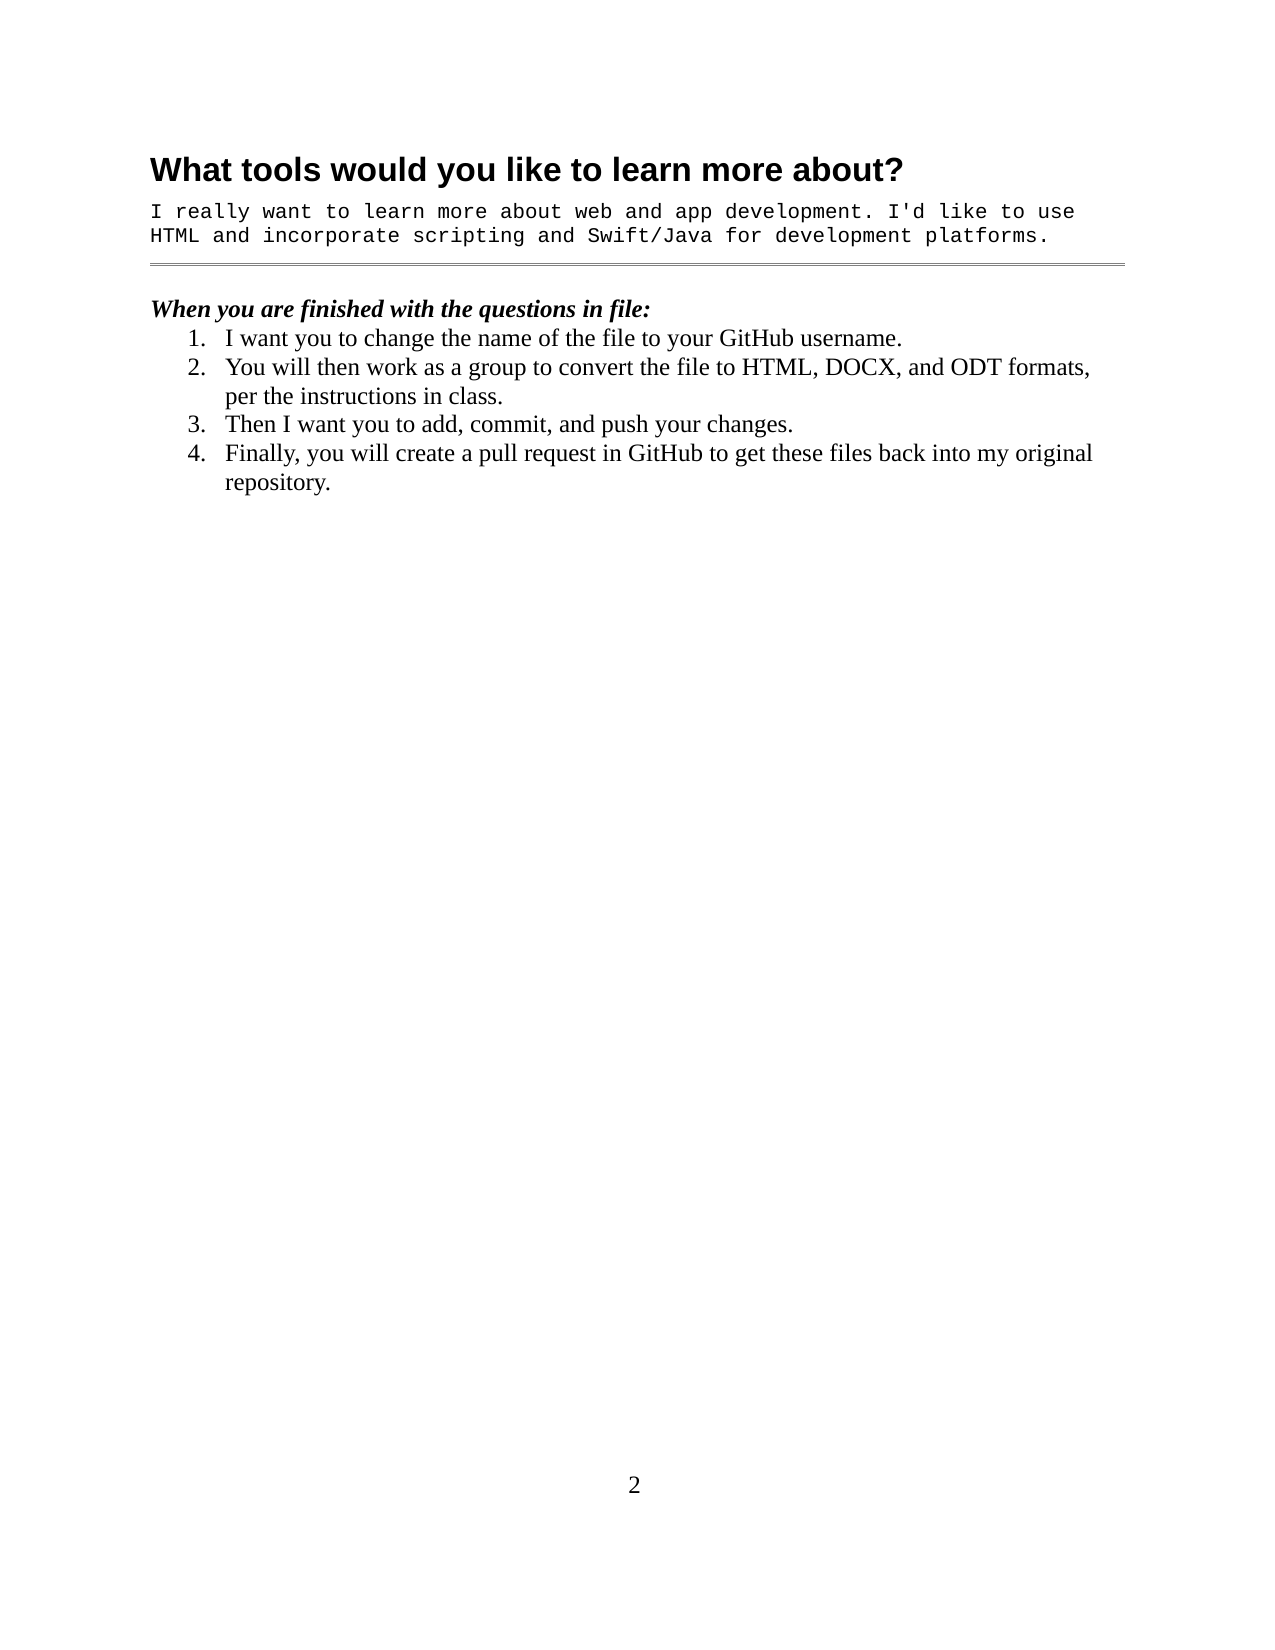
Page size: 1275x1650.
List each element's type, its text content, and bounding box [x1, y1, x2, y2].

list You will then work as a group to convert the file to HTML, DOCX, and ODT formats, per the instructions in class. [187, 352, 1125, 409]
list Finally, you will create a pull request in GitHub to get these files back into my original repository. [187, 438, 1125, 496]
text I really want to learn more about web and app development. I'd like to use HTML and incorporate scripting and Swift/Java for development platforms. [150, 201, 1125, 248]
subtitle What tools would you like to learn more about? [150, 150, 1125, 189]
list I want you to change the name of the file to your GitHub username. [187, 323, 1125, 352]
text When you are finished with the questions in file: [150, 294, 1125, 323]
list Then I want you to add, commit, and push your changes. [187, 409, 1125, 438]
